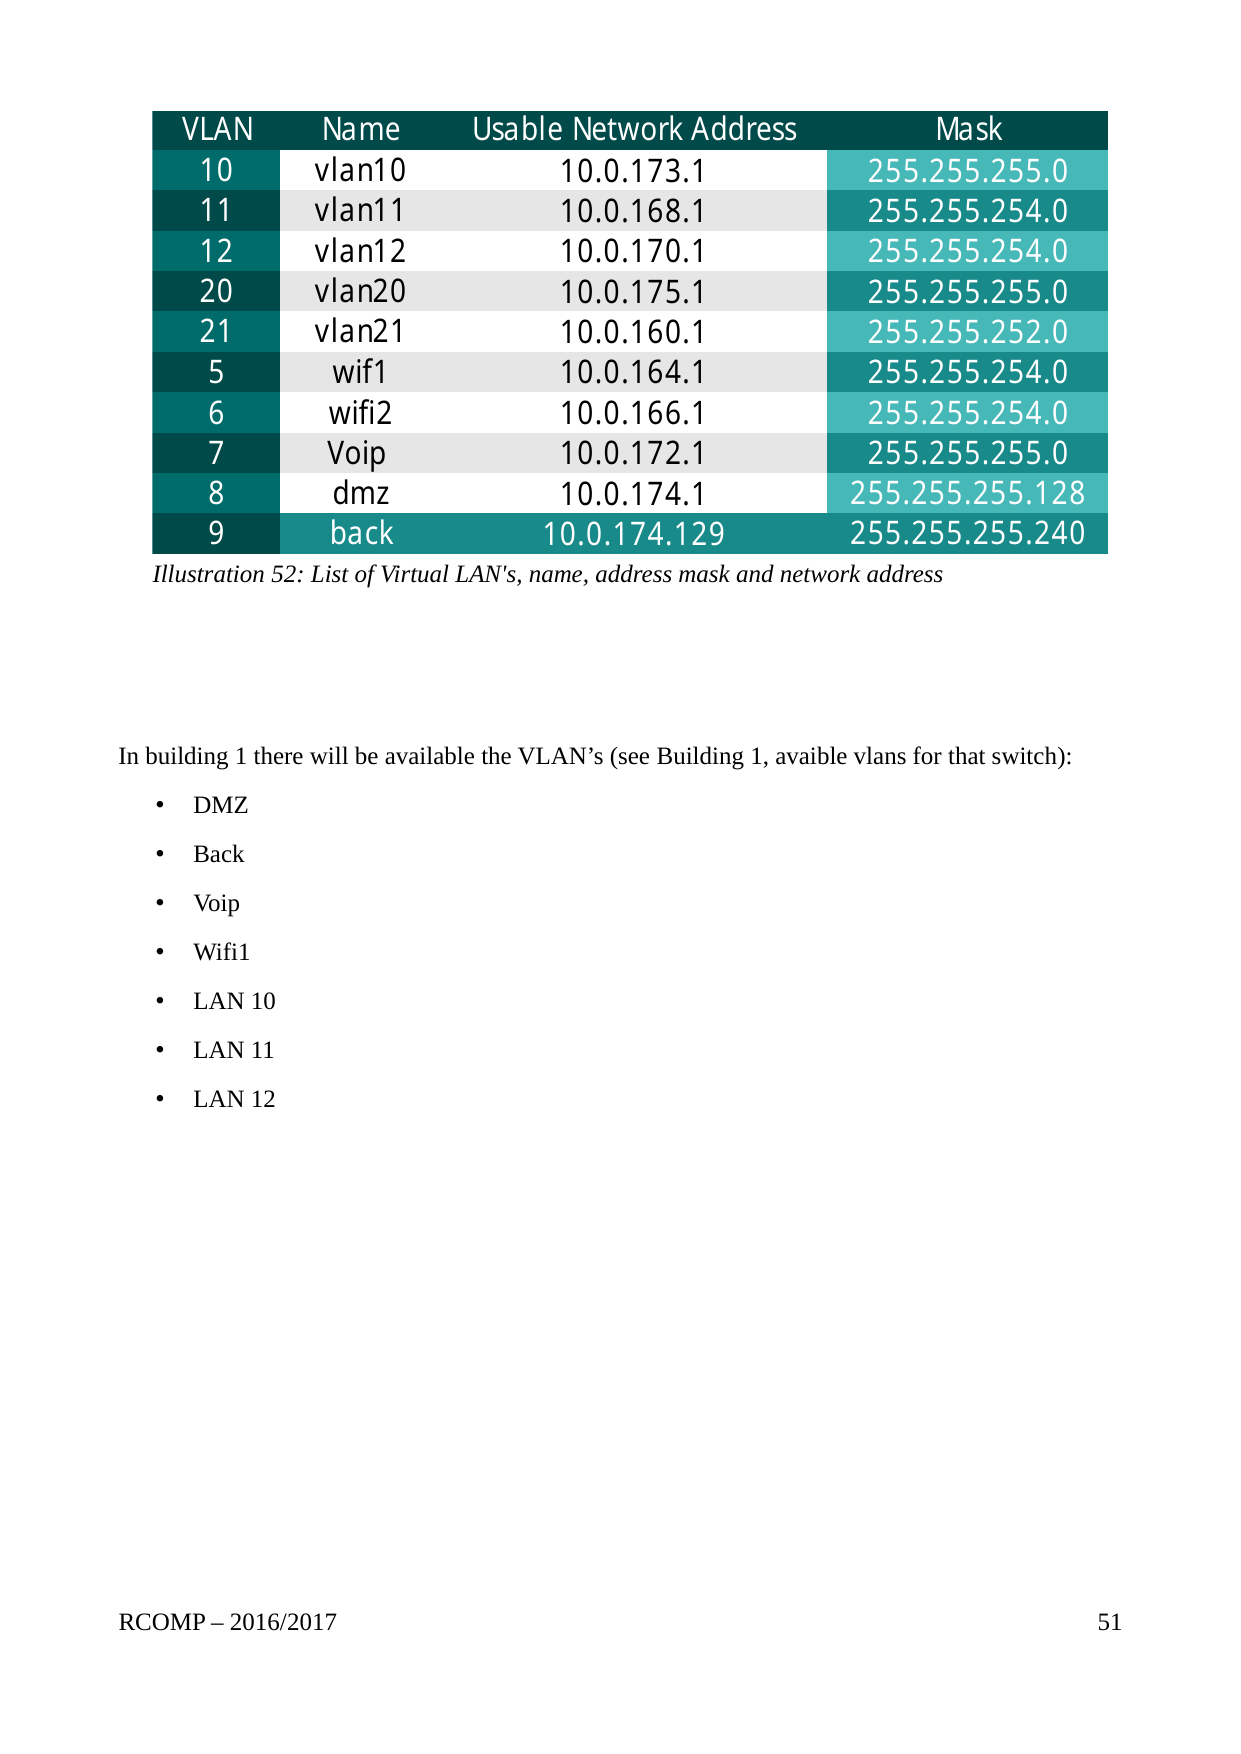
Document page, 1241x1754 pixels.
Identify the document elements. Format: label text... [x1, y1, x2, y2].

list LAN 12 [156, 1084, 1122, 1113]
text Illustration 52: List of Virtual LAN's, name, address mask and network address [152, 111, 1112, 588]
list Back [156, 839, 1122, 868]
list Voip [156, 888, 1122, 917]
list LAN 10 [156, 986, 1122, 1015]
list LAN 11 [156, 1036, 1122, 1064]
list Wifi1 [156, 937, 1122, 966]
text In building 1 there will be available the VLAN’s (see Building 1, avaible vlans for that switch): [118, 741, 1122, 770]
list DMZ [156, 790, 1122, 819]
